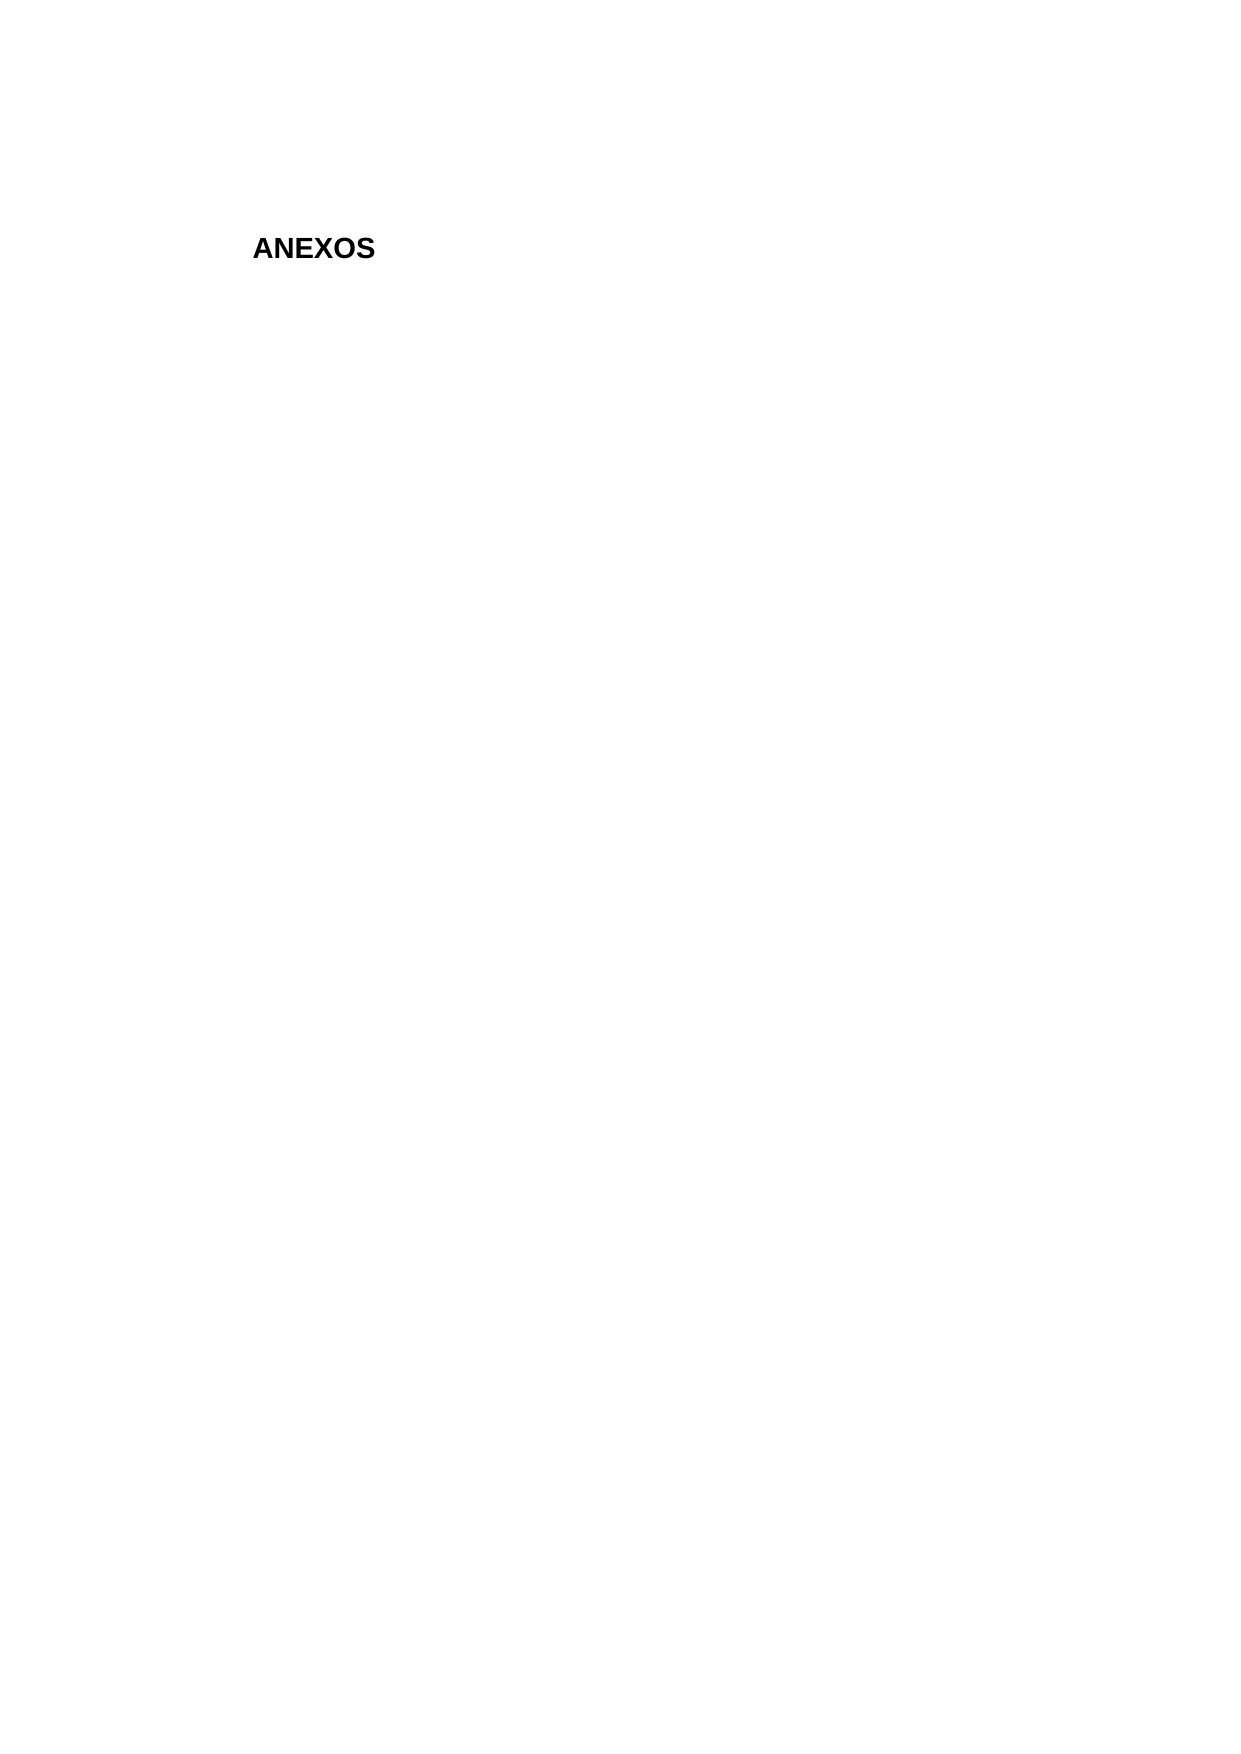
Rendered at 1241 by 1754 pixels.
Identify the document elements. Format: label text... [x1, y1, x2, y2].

subtitle ANEXOS [177, 231, 1122, 264]
